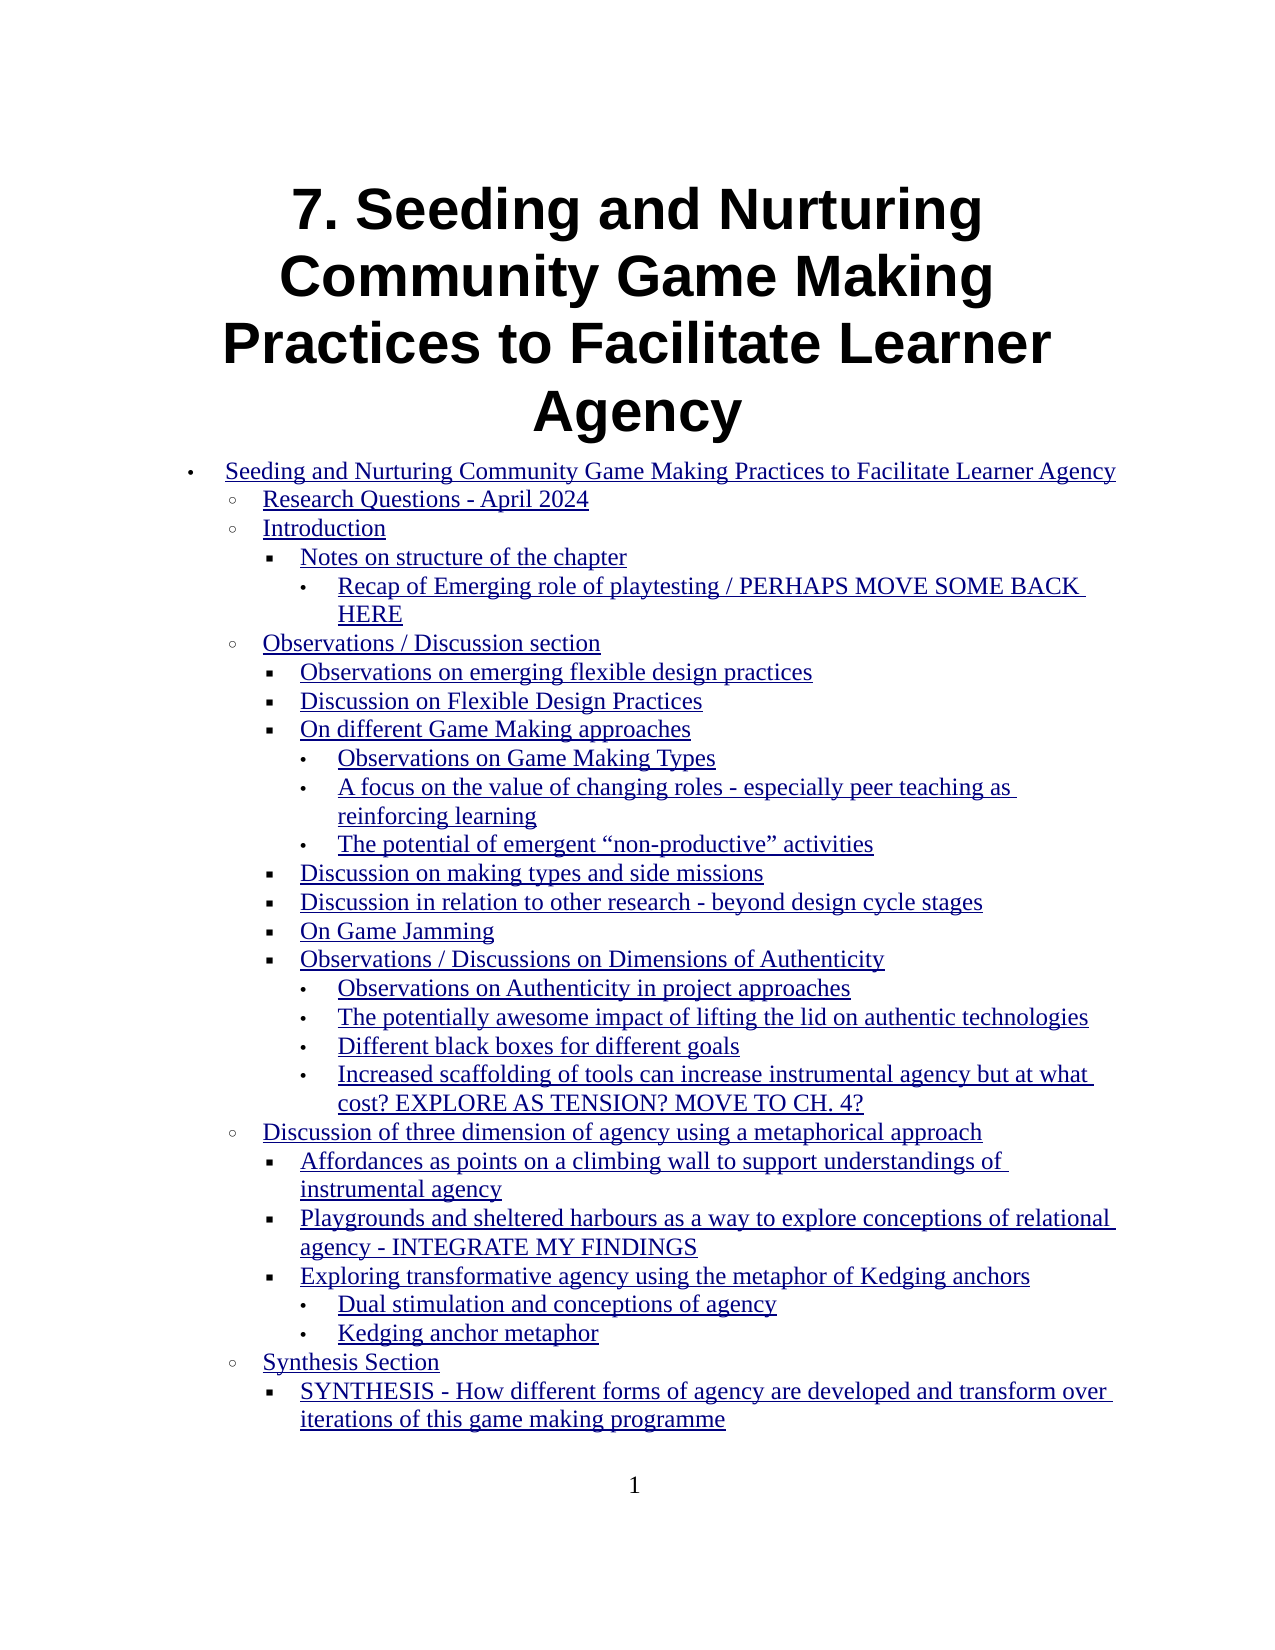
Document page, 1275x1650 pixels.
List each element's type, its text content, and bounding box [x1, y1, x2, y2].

list Discussion of three dimension of agency using a metaphorical approach [225, 1117, 1125, 1146]
list Dual stimulation and conceptions of agency [300, 1289, 1125, 1318]
list Introduction [225, 513, 1125, 542]
list Exploring transformative agency using the metaphor of Kedging anchors [262, 1261, 1125, 1289]
list The potential of emergent “non-productive” activities [300, 829, 1125, 858]
list Discussion in relation to other research - beyond design cycle stages [262, 887, 1125, 916]
list Seeding and Nurturing Community Game Making Practices to Facilitate Learner Agency [187, 456, 1125, 484]
list Observations on Authenticity in project approaches [300, 973, 1125, 1002]
list Observations on Game Making Types [300, 743, 1125, 772]
list A focus on the value of changing roles - especially peer teaching as reinforcing learning [300, 772, 1125, 829]
list On Game Jamming [262, 916, 1125, 944]
list Synthesis Section [225, 1347, 1125, 1376]
list Different black boxes for different goals [300, 1031, 1125, 1059]
list Increased scaffolding of tools can increase instrumental agency but at what cost? EXPLORE AS TENSION? MOVE TO CH. 4? [300, 1059, 1125, 1117]
list Kedging anchor metaphor [300, 1318, 1125, 1347]
list Observations on emerging flexible design practices [262, 657, 1125, 686]
list Playgrounds and sheltered harbours as a way to explore conceptions of relational agency - INTEGRATE MY FINDINGS [262, 1203, 1125, 1261]
list Notes on structure of the chapter [262, 542, 1125, 571]
title 7. Seeding and Nurturing Community Game Making Practices to Facilitate Learner Agency [150, 175, 1125, 443]
list On different Game Making approaches [262, 714, 1125, 743]
list The potentially awesome impact of lifting the lid on authentic technologies [300, 1002, 1125, 1031]
list Observations / Discussions on Dimensions of Authenticity [262, 944, 1125, 973]
list Research Questions - April 2024 [225, 484, 1125, 513]
list Recap of Emerging role of playtesting / PERHAPS MOVE SOME BACK HERE [300, 571, 1125, 628]
list SYNTHESIS - How different forms of agency are developed and transform over iterations of this game making programme [262, 1376, 1125, 1433]
list Affordances as points on a climbing wall to support understandings of instrumental agency [262, 1146, 1125, 1203]
list Discussion on making types and side missions [262, 858, 1125, 887]
list Observations / Discussion section [225, 628, 1125, 657]
list Discussion on Flexible Design Practices [262, 686, 1125, 714]
